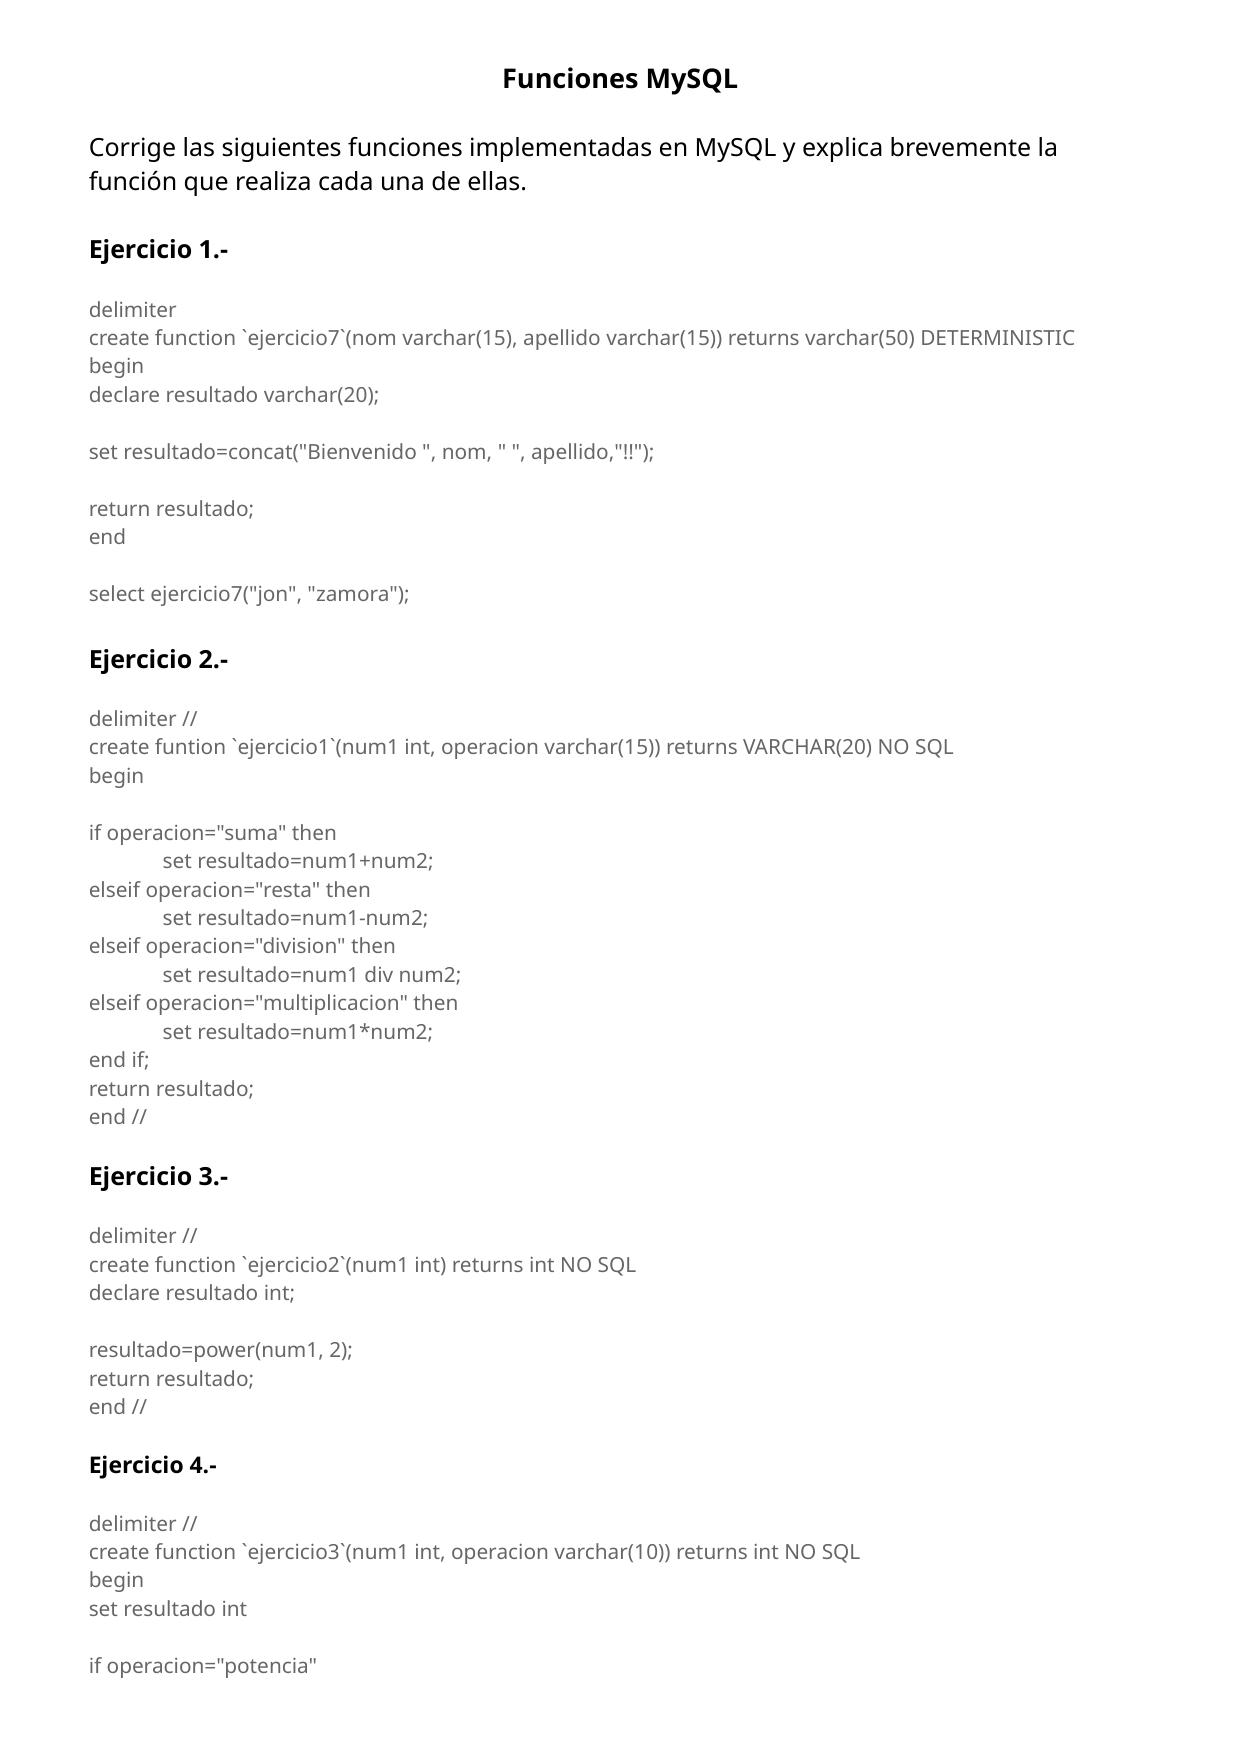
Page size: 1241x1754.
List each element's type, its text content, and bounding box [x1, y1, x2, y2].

text Ejercicio 2.- [88, 642, 1152, 676]
text delimiter // create funtion `ejercicio1`(num1 int, operacion varchar(15)) returns VARCHAR(20) NO SQL begin if operacion="suma" then set resultado=num1+num2; elseif operacion="resta" then set resultado=num1-num2; elseif operacion="division" then set resultado=num1 div num2; elseif operacion="multiplicacion" then set resultado=num1*num2; end if; return resultado; end // [88, 676, 1152, 1159]
text Funciones MySQL [88, 59, 1152, 96]
text Corrige las siguientes funciones implementadas en MySQL y explica brevemente la función que realiza cada una de ellas. [88, 130, 1152, 198]
text delimiter // create function `ejercicio2`(num1 int) returns int NO SQL declare resultado int; resultado=power(num1, 2); return resultado; end // Ejercicio 4.- [88, 1193, 1152, 1480]
text Ejercicio 3.- [88, 1159, 1152, 1193]
text Ejercicio 1.- [88, 232, 1152, 266]
text delimiter create function `ejercicio7`(nom varchar(15), apellido varchar(15)) returns varchar(50) DETERMINISTIC begin declare resultado varchar(20); set resultado=concat("Bienvenido ", nom, " ", apellido,"!!"); return resultado; end select ejercicio7("jon", "zamora"); [88, 266, 1152, 607]
text delimiter // create function `ejercicio3`(num1 int, operacion varchar(10)) returns int NO SQL begin set resultado int if operacion="potencia" [88, 1480, 1152, 1679]
